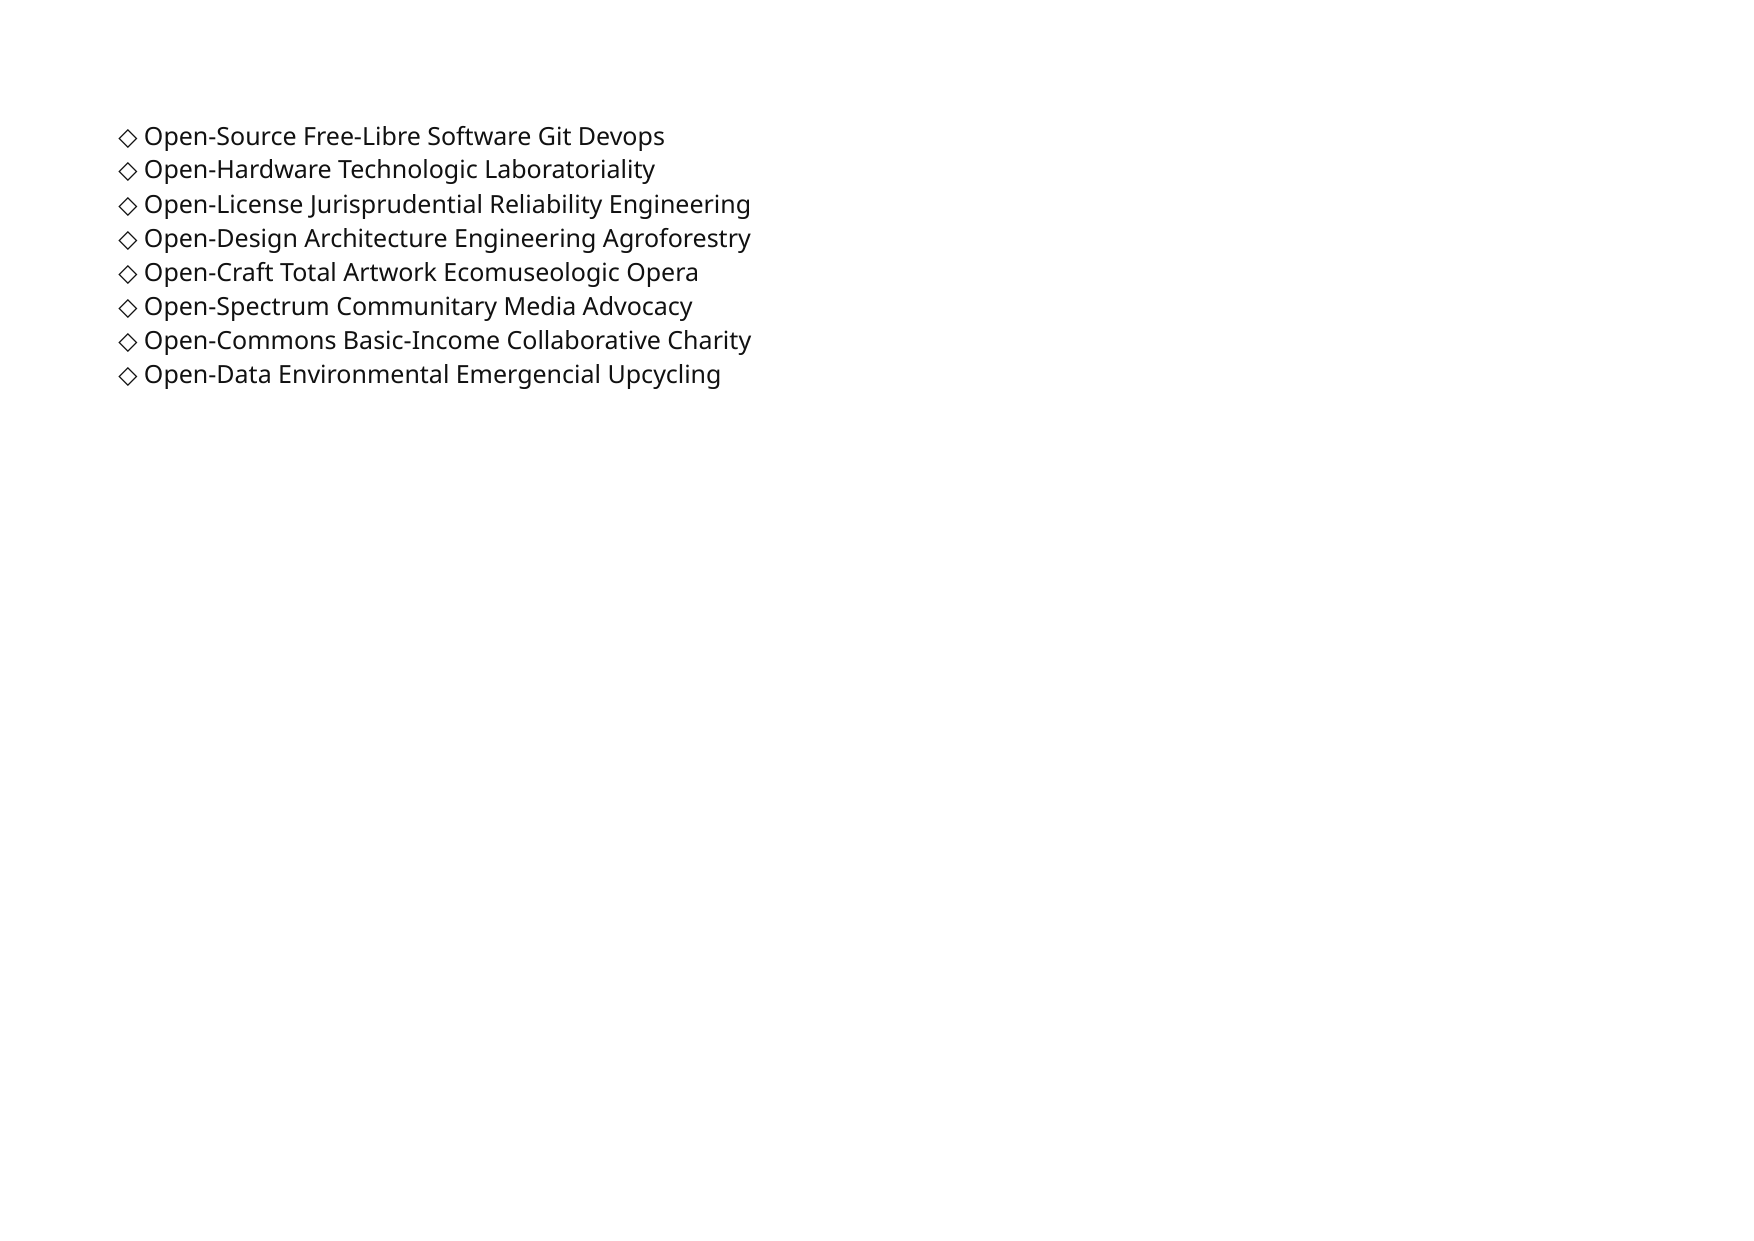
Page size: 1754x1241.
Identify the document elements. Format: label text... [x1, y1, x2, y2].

text ◇ Open-License Jurisprudential Reliability Engineering [118, 186, 870, 220]
text ◇ Open-Design Architecture Engineering Agroforestry [118, 220, 870, 254]
text ◇ Open-Craft Total Artwork Ecomuseologic Opera [118, 254, 870, 288]
text ◇ Open-Source Free-Libre Software Git Devops [118, 118, 870, 152]
text ◇ Open-Commons Basic-Income Collaborative Charity [118, 322, 870, 357]
text ◇ Open-Data Environmental Emergencial Upcycling [118, 357, 870, 391]
text ◇ Open-Hardware Technologic Laboratoriality [118, 152, 870, 186]
text ◇ Open-Spectrum Communitary Media Advocacy [118, 288, 870, 322]
